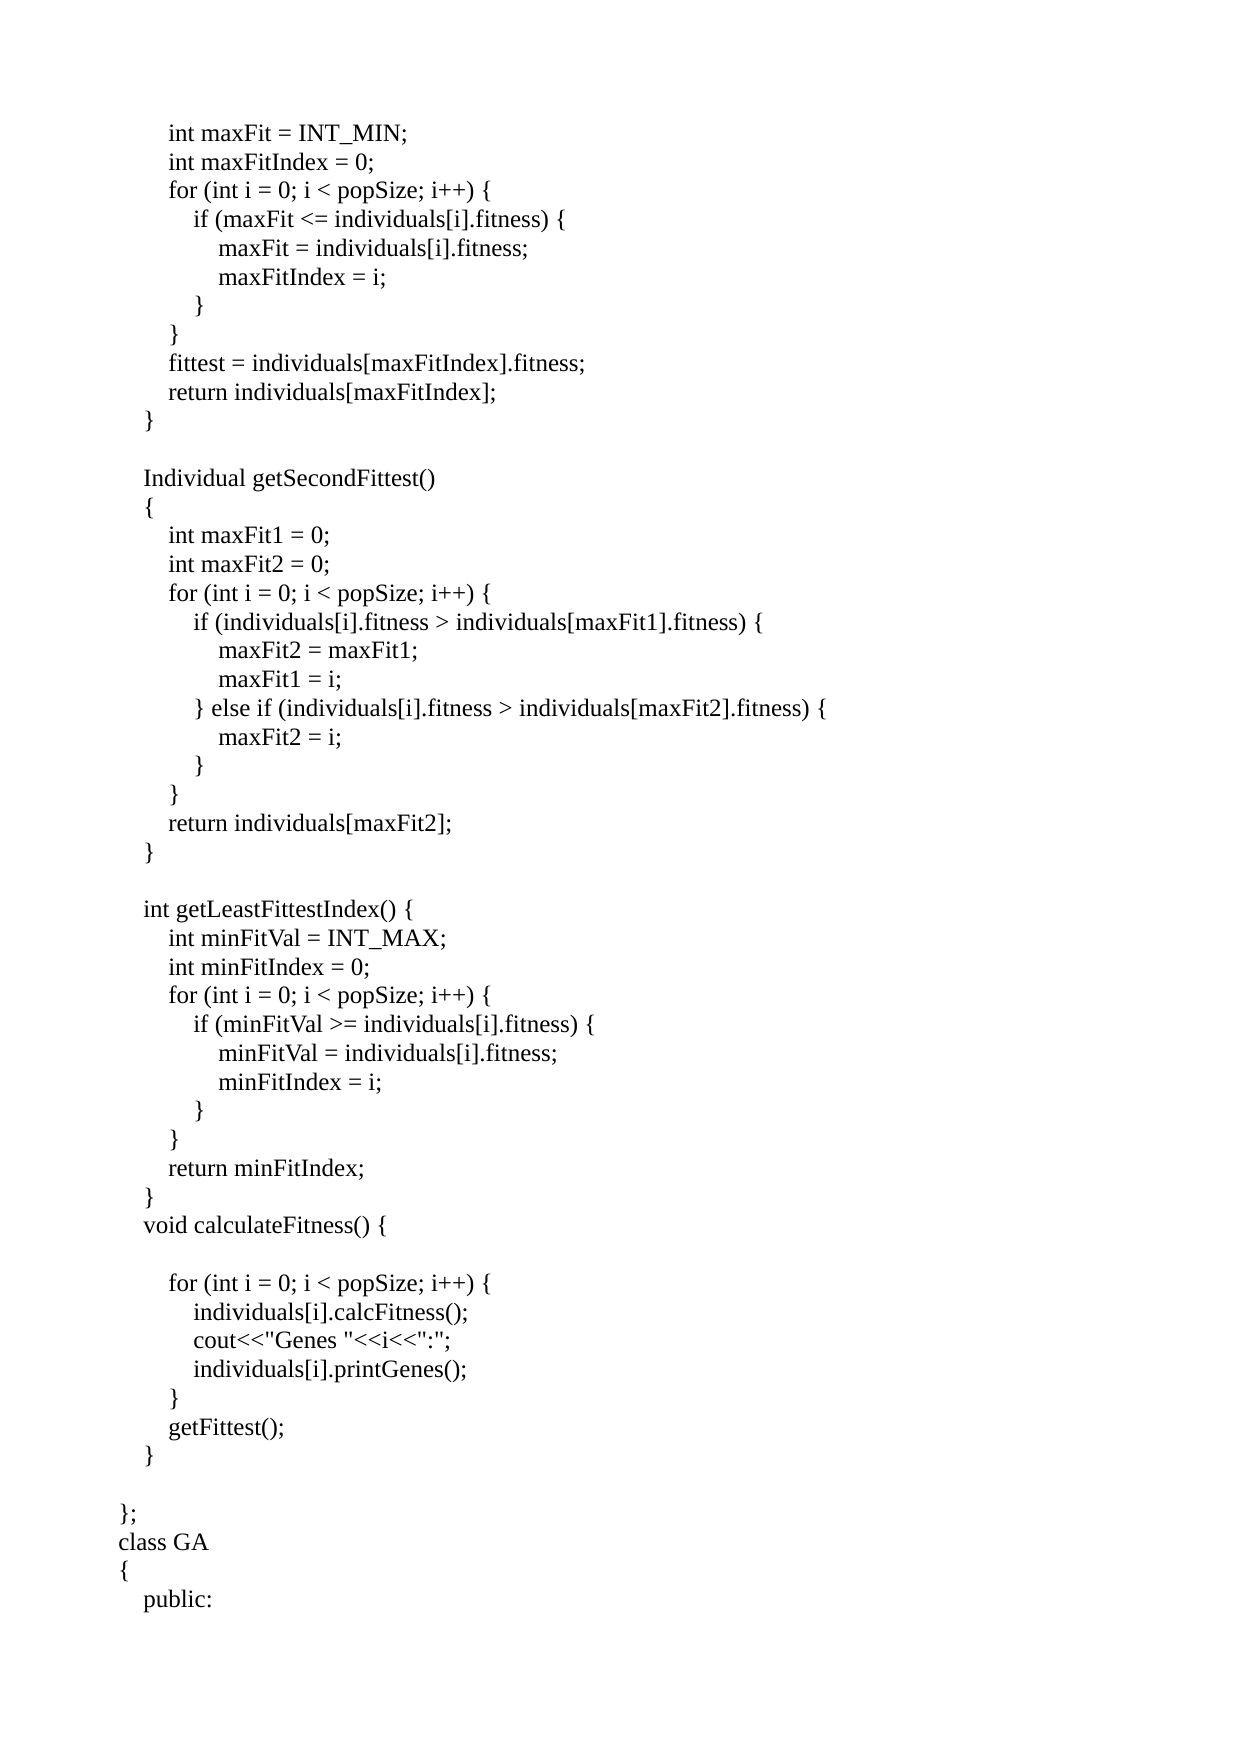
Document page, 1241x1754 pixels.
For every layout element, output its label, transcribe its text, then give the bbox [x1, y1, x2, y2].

text if (individuals[i].fitness > individuals[maxFit1].fitness) { [118, 607, 1122, 636]
text int maxFit2 = 0; [118, 549, 1122, 578]
text int minFitVal = INT_MAX; [118, 923, 1122, 952]
text int getLeastFittestIndex() { [118, 894, 1122, 923]
text for (int i = 0; i < popSize; i++) { [118, 578, 1122, 607]
text class GA [118, 1527, 1122, 1556]
text fittest = individuals[maxFitIndex].fitness; [118, 348, 1122, 377]
text maxFit2 = maxFit1; [118, 636, 1122, 664]
text int maxFitIndex = 0; [118, 147, 1122, 176]
text return individuals[maxFit2]; [118, 808, 1122, 837]
text { [118, 492, 1122, 521]
text } [118, 779, 1122, 808]
text individuals[i].printGenes(); [118, 1354, 1122, 1383]
text getFittest(); [118, 1412, 1122, 1441]
text for (int i = 0; i < popSize; i++) { [118, 1268, 1122, 1297]
text return minFitIndex; [118, 1153, 1122, 1182]
text } [118, 291, 1122, 319]
text } [118, 1096, 1122, 1124]
text minFitIndex = i; [118, 1067, 1122, 1096]
text minFitVal = individuals[i].fitness; [118, 1038, 1122, 1067]
text int maxFit1 = 0; [118, 521, 1122, 549]
text }; [118, 1498, 1122, 1527]
text } [118, 406, 1122, 434]
text maxFit = individuals[i].fitness; [118, 233, 1122, 262]
text } [118, 1182, 1122, 1211]
text } [118, 751, 1122, 779]
text } [118, 1383, 1122, 1412]
text individuals[i].calcFitness(); [118, 1297, 1122, 1326]
text } [118, 1441, 1122, 1469]
text if (maxFit <= individuals[i].fitness) { [118, 204, 1122, 233]
text } [118, 837, 1122, 866]
text for (int i = 0; i < popSize; i++) { [118, 981, 1122, 1009]
text } else if (individuals[i].fitness > individuals[maxFit2].fitness) { [118, 693, 1122, 722]
text public: [118, 1584, 1122, 1613]
text maxFitIndex = i; [118, 262, 1122, 291]
text return individuals[maxFitIndex]; [118, 377, 1122, 406]
text Individual getSecondFittest() [118, 463, 1122, 492]
text cout<<"Genes "<<i<<":"; [118, 1326, 1122, 1354]
text { [118, 1556, 1122, 1584]
text int maxFit = INT_MIN; [118, 118, 1122, 147]
text maxFit1 = i; [118, 664, 1122, 693]
text void calculateFitness() { [118, 1211, 1122, 1239]
text for (int i = 0; i < popSize; i++) { [118, 176, 1122, 204]
text } [118, 1124, 1122, 1153]
text int minFitIndex = 0; [118, 952, 1122, 981]
text if (minFitVal >= individuals[i].fitness) { [118, 1009, 1122, 1038]
text } [118, 319, 1122, 348]
text maxFit2 = i; [118, 722, 1122, 751]
